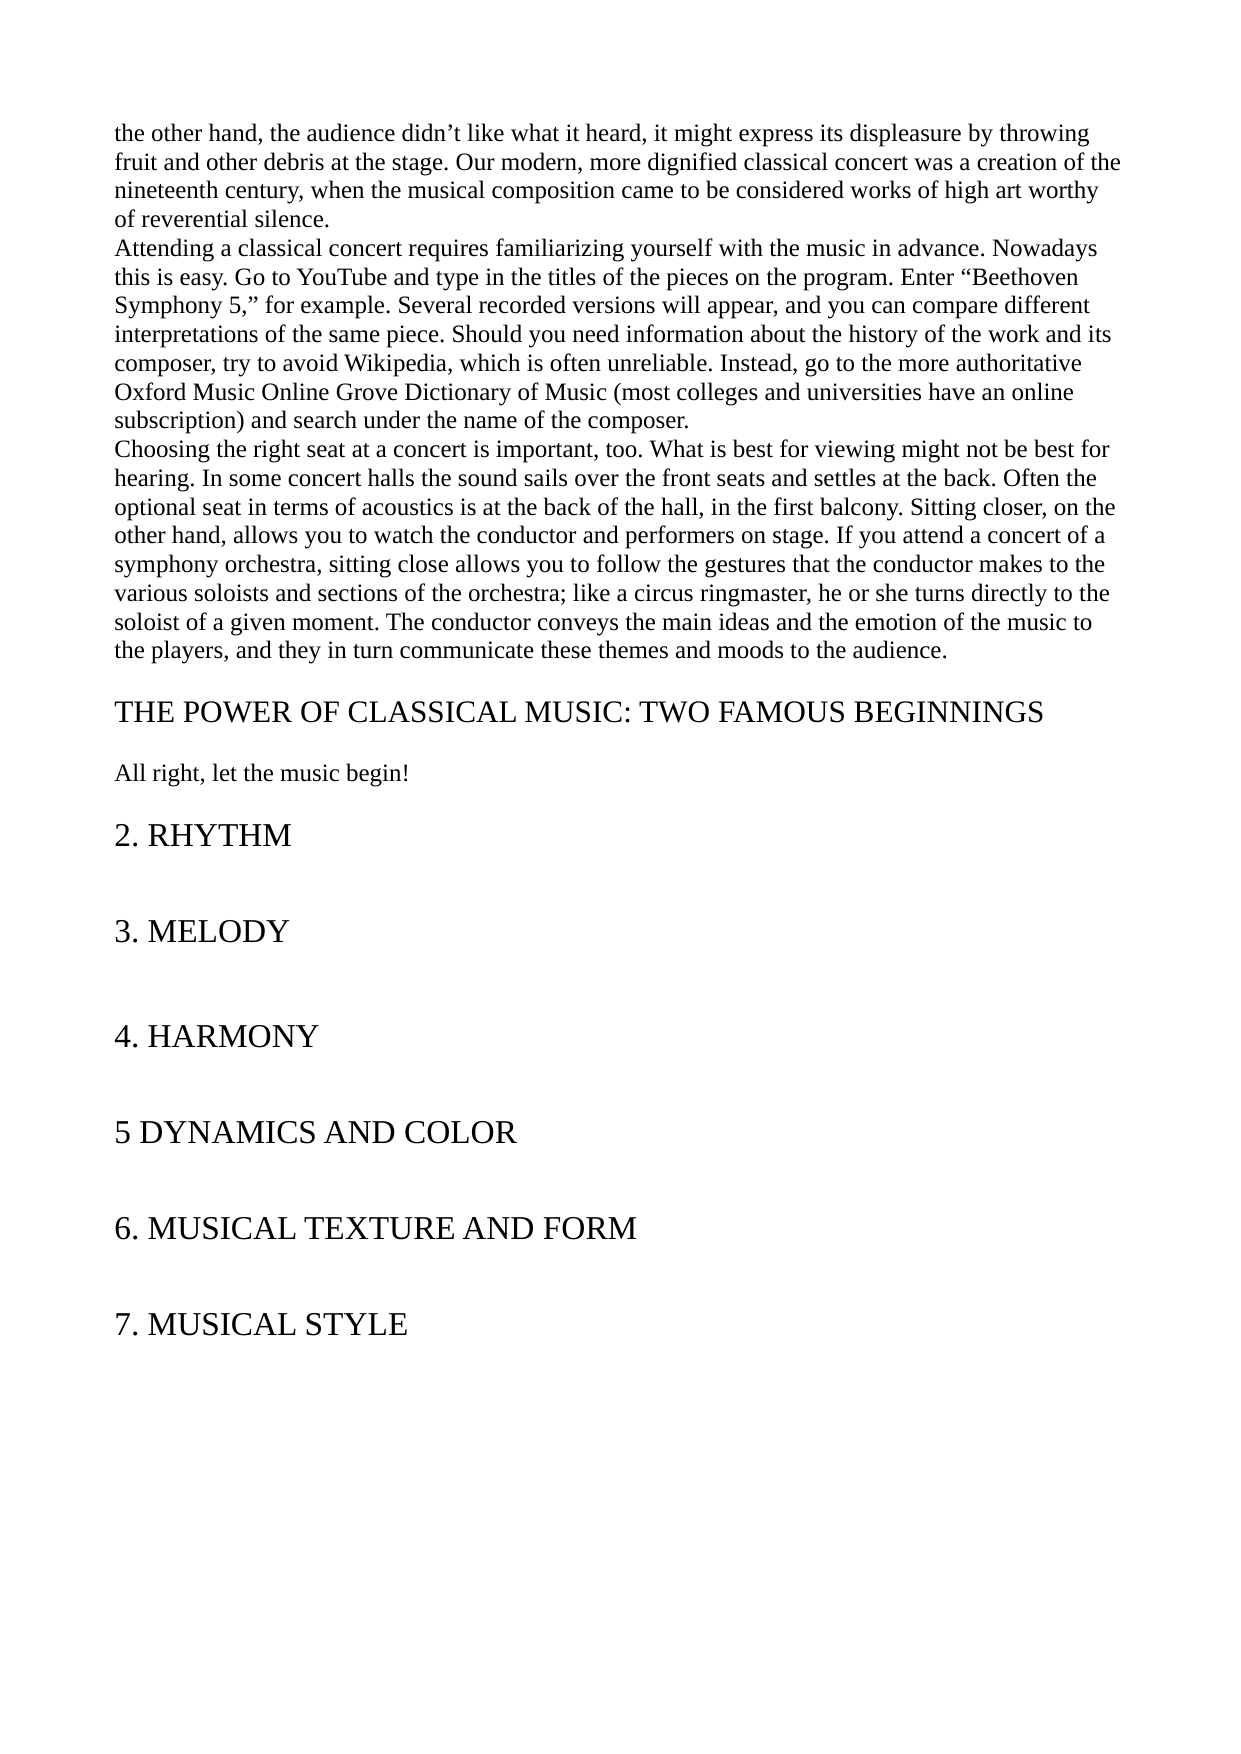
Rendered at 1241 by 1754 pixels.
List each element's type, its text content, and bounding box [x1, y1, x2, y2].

text All right, let the music begin! [114, 758, 1123, 787]
text 4. HARMONY [114, 1017, 1123, 1055]
text the other hand, the audience didn’t like what it heard, it might express its displeasure by throwing fruit and other debris at the stage. Our modern, more dignified classical concert was a creation of the nineteenth century, when the musical composition came to be considered works of high art worthy of reverential silence. [114, 118, 1123, 233]
text 5 DYNAMICS AND COLOR [114, 1112, 1123, 1151]
text 3. MELODY [114, 911, 1123, 949]
text THE POWER OF CLASSICAL MUSIC: TWO FAMOUS BEGINNINGS [114, 693, 1123, 729]
text 2. RHYTHM [114, 815, 1123, 854]
text Attending a classical concert requires familiarizing yourself with the music in advance. Nowadays this is easy. Go to YouTube and type in the titles of the pieces on the program. Enter “Beethoven Symphony 5,” for example. Several recorded versions will appear, and you can compare different interpretations of the same piece. Should you need information about the history of the work and its composer, try to avoid Wikipedia, which is often unreliable. Instead, go to the more authoritative Oxford Music Online Grove Dictionary of Music (most colleges and universities have an online subscription) and search under the name of the composer. [114, 233, 1123, 434]
text 7. MUSICAL STYLE [114, 1304, 1123, 1342]
text Choosing the right seat at a concert is important, too. What is best for viewing might not be best for hearing. In some concert halls the sound sails over the front seats and settles at the back. Often the optional seat in terms of acoustics is at the back of the hall, in the first balcony. Sitting closer, on the other hand, allows you to watch the conductor and performers on stage. If you attend a concert of a symphony orchestra, sitting close allows you to follow the gestures that the conductor makes to the various soloists and sections of the orchestra; like a circus ringmaster, he or she turns directly to the soloist of a given moment. The conductor conveys the main ideas and the emotion of the music to the players, and they in turn communicate these themes and moods to the audience. [114, 434, 1123, 664]
text 6. MUSICAL TEXTURE AND FORM [114, 1208, 1123, 1247]
